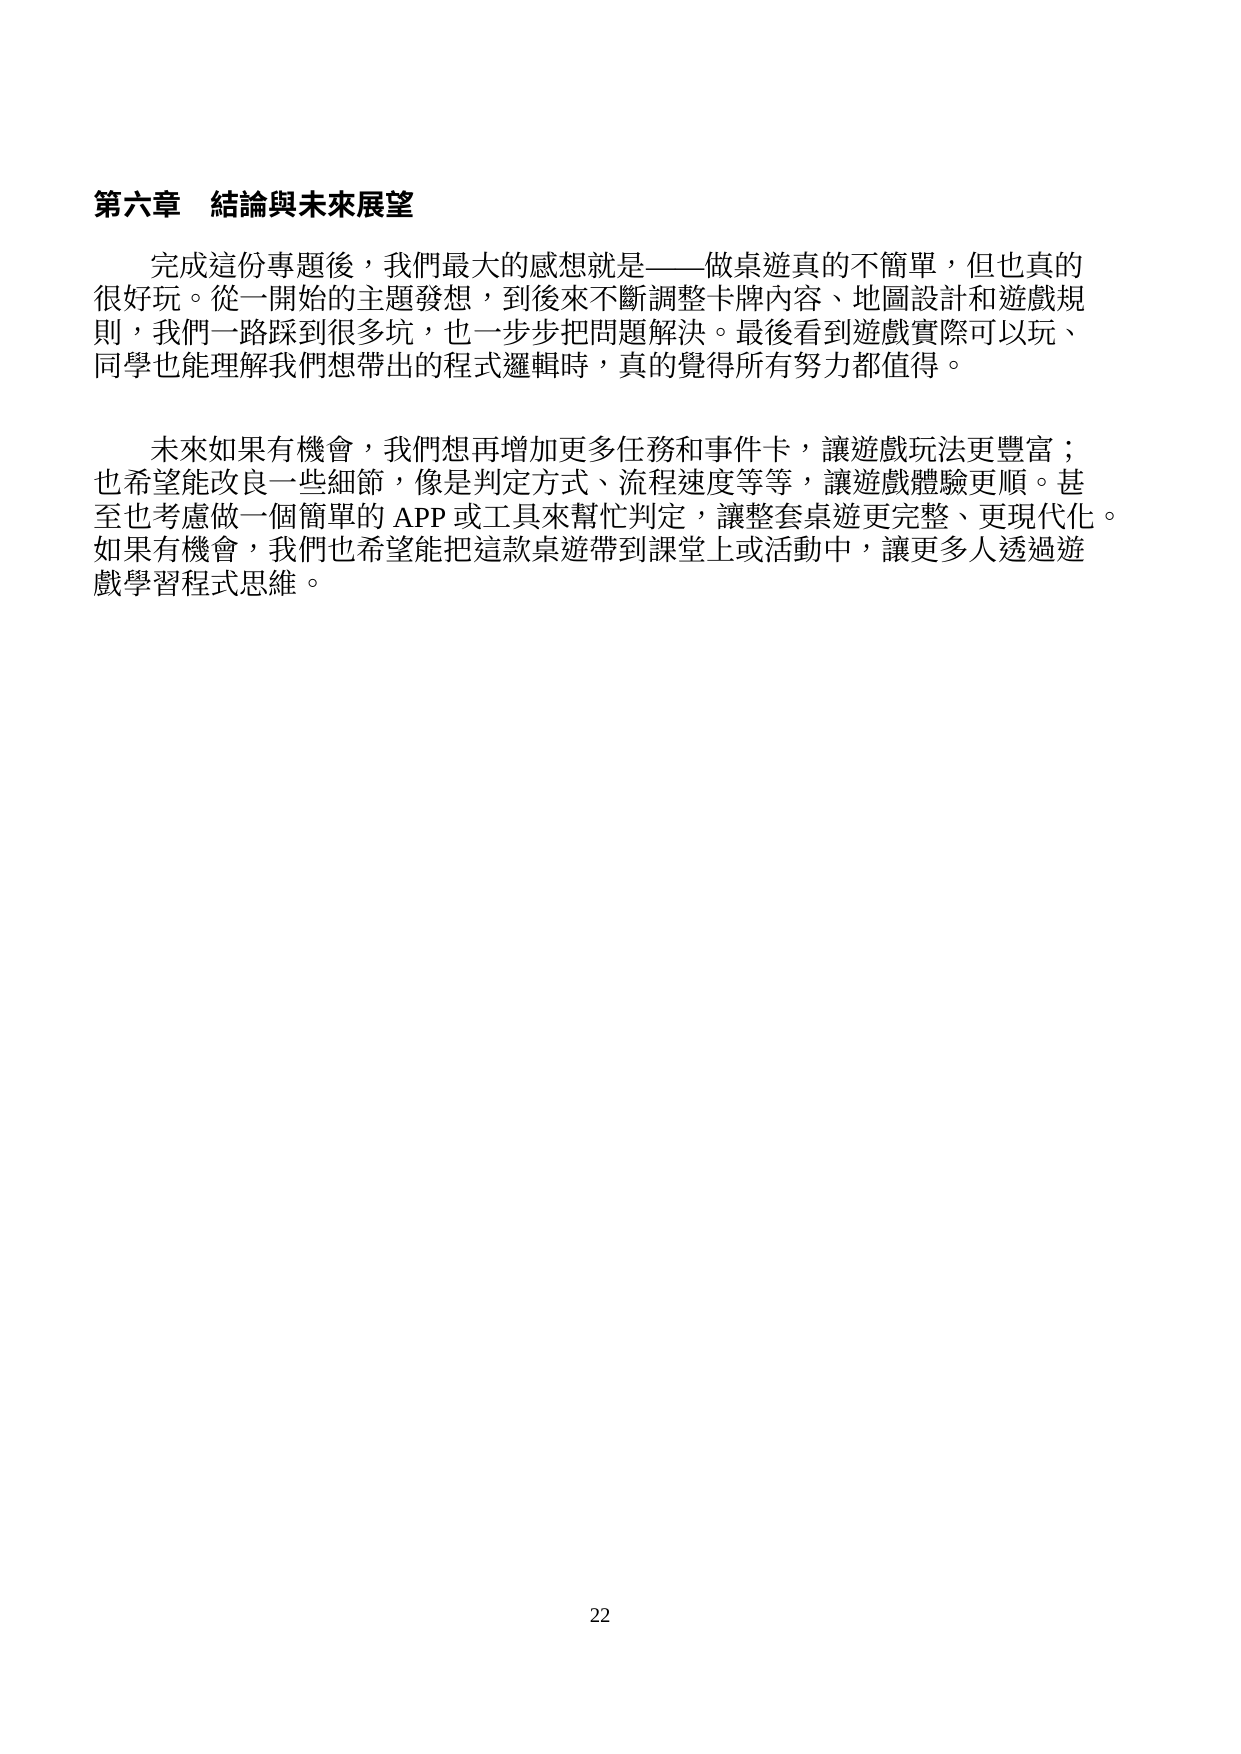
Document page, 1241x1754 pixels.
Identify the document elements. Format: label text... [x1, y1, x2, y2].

text 第六章 結論與未來展望 [94, 181, 1106, 224]
text 未來如果有機會，我們想再增加更多任務和事件卡，讓遊戲玩法更豐富；也希望能改良一些細節，像是判定方式、流程速度等等，讓遊戲體驗更順。甚至也考慮做一個簡單的 APP 或工具來幫忙判定，讓整套桌遊更完整、更現代化。如果有機會，我們也希望能把這款桌遊帶到課堂上或活動中，讓更多人透過遊戲學習程式思維。 [94, 433, 1106, 601]
text 完成這份專題後，我們最大的感想就是——做桌遊真的不簡單，但也真的很好玩。從一開始的主題發想，到後來不斷調整卡牌內容、地圖設計和遊戲規則，我們一路踩到很多坑，也一步步把問題解決。最後看到遊戲實際可以玩、同學也能理解我們想帶出的程式邏輯時，真的覺得所有努力都值得。 [94, 249, 1106, 383]
